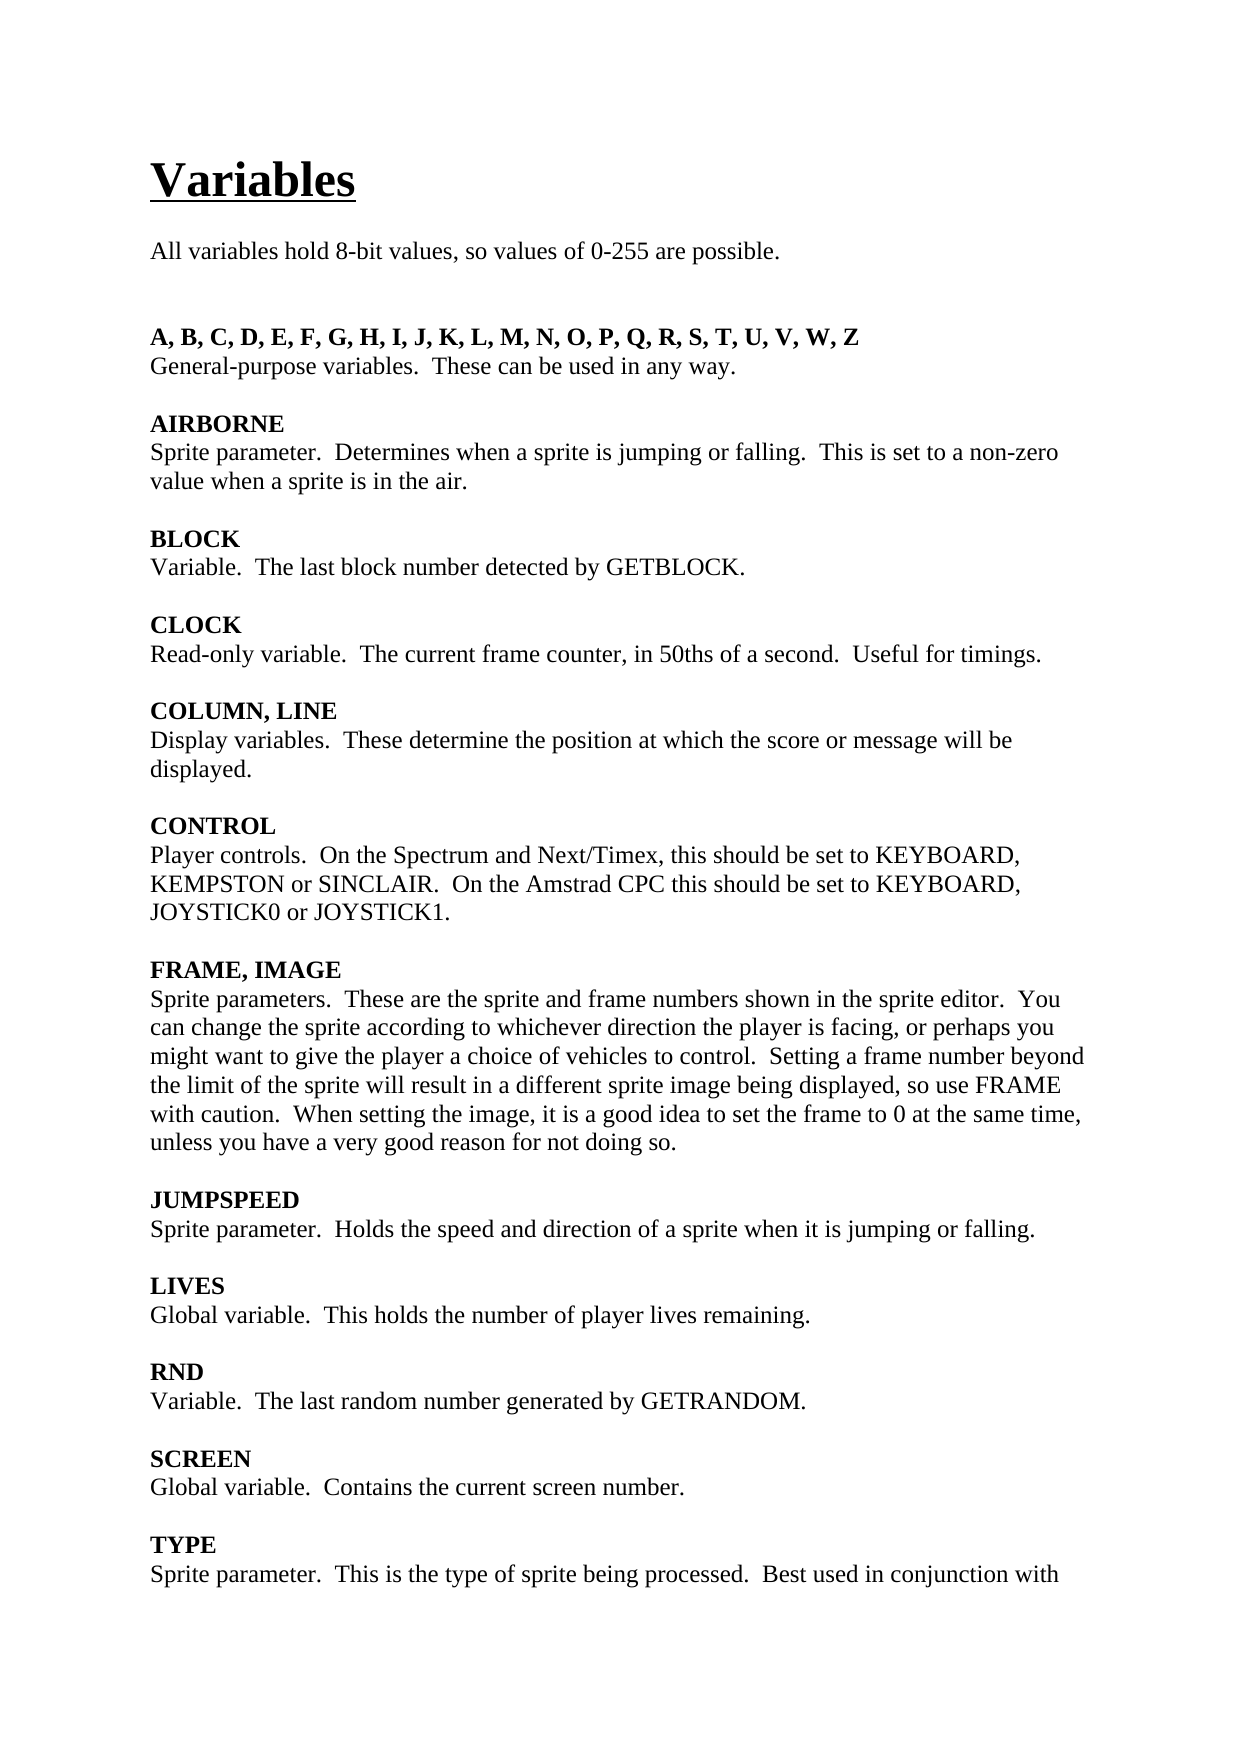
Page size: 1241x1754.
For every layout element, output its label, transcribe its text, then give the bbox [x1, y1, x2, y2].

text Variable. The last block number detected by GETBLOCK. [150, 552, 1090, 581]
text CLOCK [150, 610, 1090, 639]
text Sprite parameter. This is the type of sprite being processed. Best used in conjunction with [150, 1559, 1090, 1587]
text Sprite parameter. Determines when a sprite is jumping or falling. This is set to a non-zero value when a sprite is in the air. [150, 437, 1090, 495]
text FRAME, IMAGE [150, 955, 1090, 984]
text General-purpose variables. These can be used in any way. [150, 351, 1090, 380]
text Read-only variable. The current frame counter, in 50ths of a second. Useful for timings. [150, 639, 1090, 667]
text Sprite parameter. Holds the speed and direction of a sprite when it is jumping or falling. [150, 1214, 1090, 1242]
text TYPE [150, 1530, 1090, 1559]
text Sprite parameters. These are the sprite and frame numbers shown in the sprite editor. You can change the sprite according to whichever direction the player is facing, or perhaps you might want to give the player a choice of vehicles to control. Setting a frame number beyond the limit of the sprite will result in a different sprite image being displayed, so use FRAME with caution. When setting the image, it is a good idea to set the frame to 0 at the same time, unless you have a very good reason for not doing so. [150, 984, 1090, 1156]
text COLUMN, LINE [150, 696, 1090, 725]
text Global variable. Contains the current screen number. [150, 1472, 1090, 1501]
text CONTROL [150, 811, 1090, 840]
text All variables hold 8-bit values, so values of 0-255 are possible. [150, 236, 1090, 265]
text LIVES [150, 1271, 1090, 1300]
text Display variables. These determine the position at which the score or message will be displayed. [150, 725, 1090, 782]
text SCREEN [150, 1444, 1090, 1472]
text Player controls. On the Spectrum and Next/Timex, this should be set to KEYBOARD, KEMPSTON or SINCLAIR. On the Amstrad CPC this should be set to KEYBOARD, JOYSTICK0 or JOYSTICK1. [150, 840, 1090, 926]
text Variables [150, 150, 1090, 207]
text AIRBORNE [150, 409, 1090, 437]
text RND [150, 1357, 1090, 1386]
text JUMPSPEED [150, 1185, 1090, 1214]
text Global variable. This holds the number of player lives remaining. [150, 1300, 1090, 1329]
text Variable. The last random number generated by GETRANDOM. [150, 1386, 1090, 1415]
text A, B, C, D, E, F, G, H, I, J, K, L, M, N, O, P, Q, R, S, T, U, V, W, Z [150, 322, 1090, 351]
text BLOCK [150, 524, 1090, 552]
